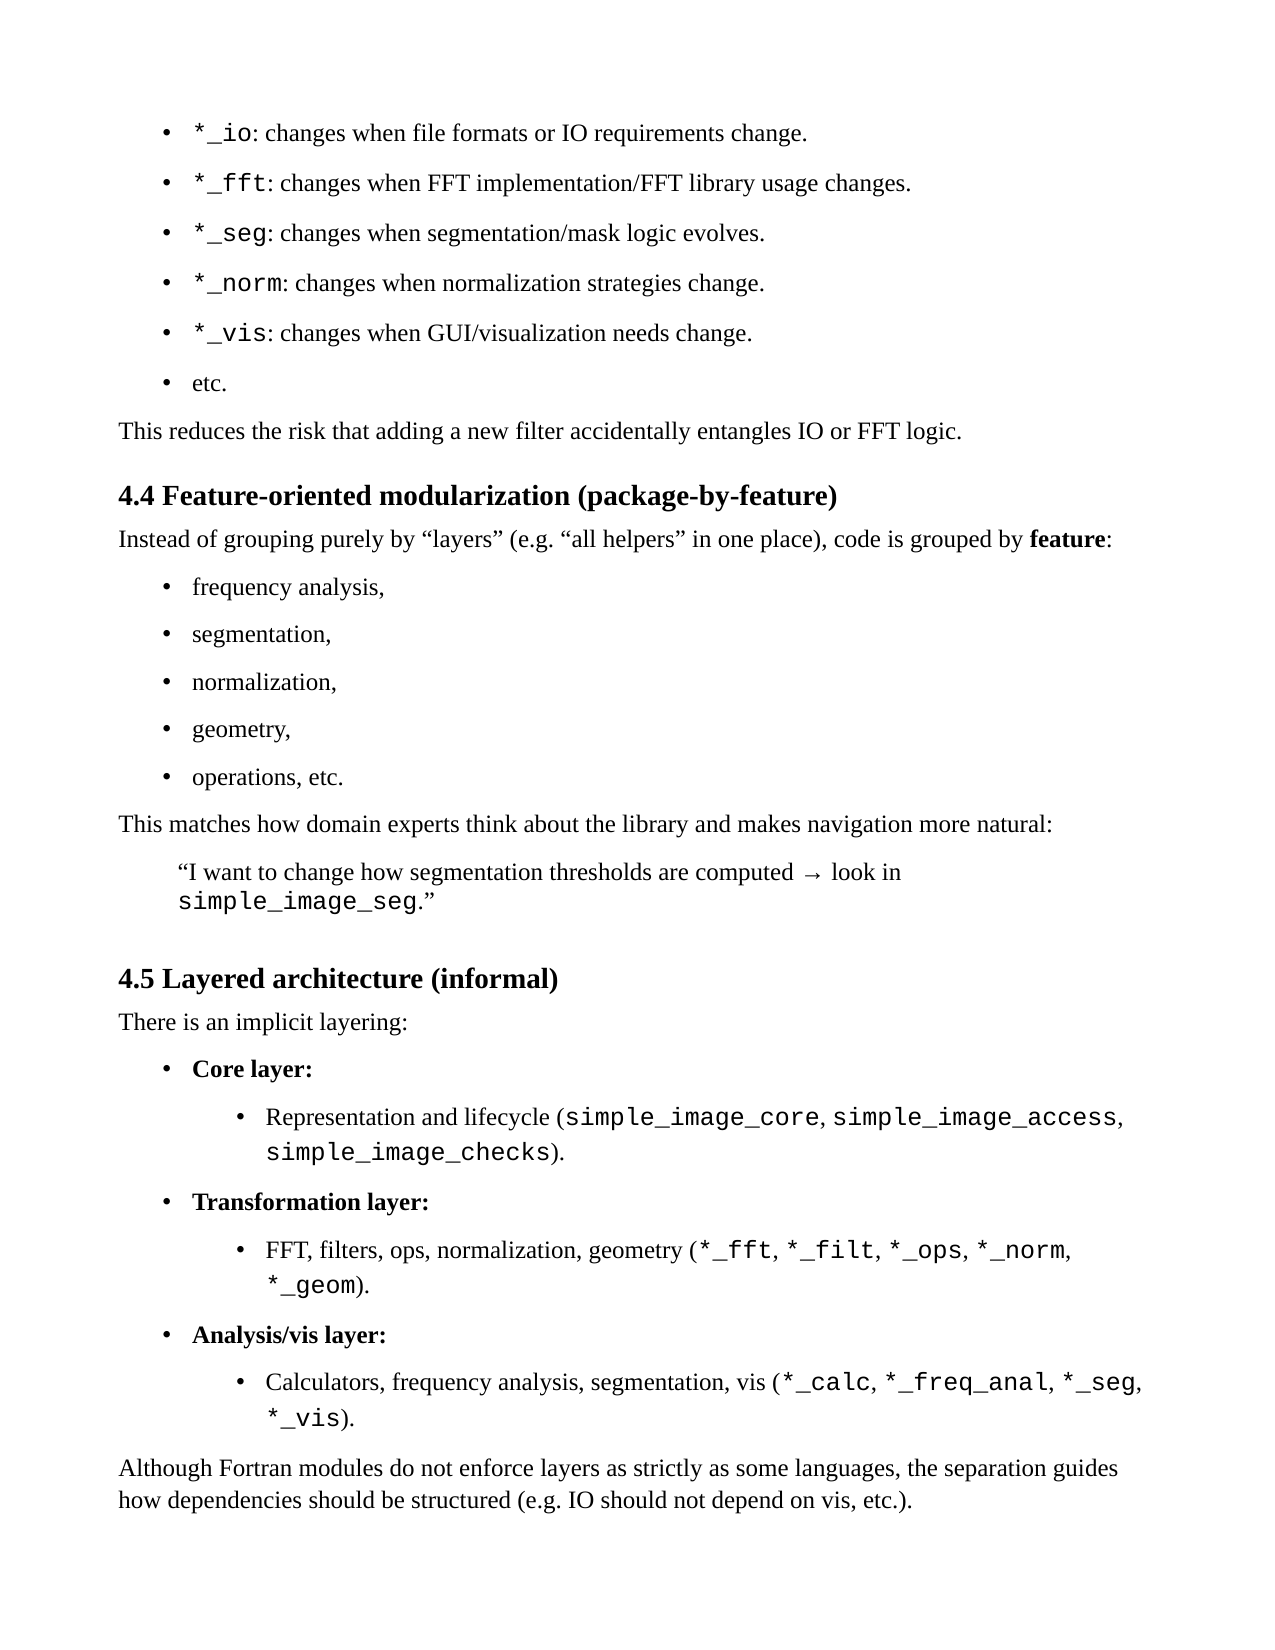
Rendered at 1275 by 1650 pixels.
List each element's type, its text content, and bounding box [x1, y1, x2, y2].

list Calculators, frequency analysis, segmentation, vis (*_calc, *_freq_anal, *_seg, *_vis). [236, 1367, 1157, 1433]
text This matches how domain experts think about the library and makes navigation more natural: [118, 809, 1157, 838]
list *_io: changes when file formats or IO requirements change. [162, 118, 1157, 149]
list Core layer: [162, 1054, 1157, 1083]
list *_seg: changes when segmentation/mask logic evolves. [162, 218, 1157, 249]
subtitle 4.5 Layered architecture (informal) [118, 961, 1157, 994]
list Transformation layer: [162, 1187, 1157, 1216]
list Representation and lifecycle (simple_image_core, simple_image_access, simple_image_checks). [236, 1102, 1157, 1168]
list segmentation, [162, 619, 1157, 648]
list FFT, filters, ops, normalization, geometry (*_fft, *_filt, *_ops, *_norm, *_geom). [236, 1235, 1157, 1301]
list geometry, [162, 714, 1157, 743]
list *_norm: changes when normalization strategies change. [162, 268, 1157, 299]
text This reduces the risk that adding a new filter accidentally entangles IO or FFT logic. [118, 416, 1157, 444]
list Analysis/vis layer: [162, 1320, 1157, 1349]
text Instead of grouping purely by “layers” (e.g. “all helpers” in one place), code is grouped by feature: [118, 524, 1157, 553]
list frequency analysis, [162, 572, 1157, 600]
subtitle 4.4 Feature-oriented modularization (package-by-feature) [118, 478, 1157, 511]
list operations, etc. [162, 762, 1157, 791]
text “I want to change how segmentation thresholds are computed → look in simple_image_seg.” [177, 857, 1098, 917]
text Although Fortran modules do not enforce layers as strictly as some languages, the separation guides how dependencies should be structured (e.g. IO should not depend on vis, etc.). [118, 1453, 1157, 1514]
list etc. [162, 368, 1157, 397]
list normalization, [162, 667, 1157, 696]
list *_vis: changes when GUI/visualization needs change. [162, 318, 1157, 349]
list *_fft: changes when FFT implementation/FFT library usage changes. [162, 168, 1157, 199]
text There is an implicit layering: [118, 1007, 1157, 1036]
